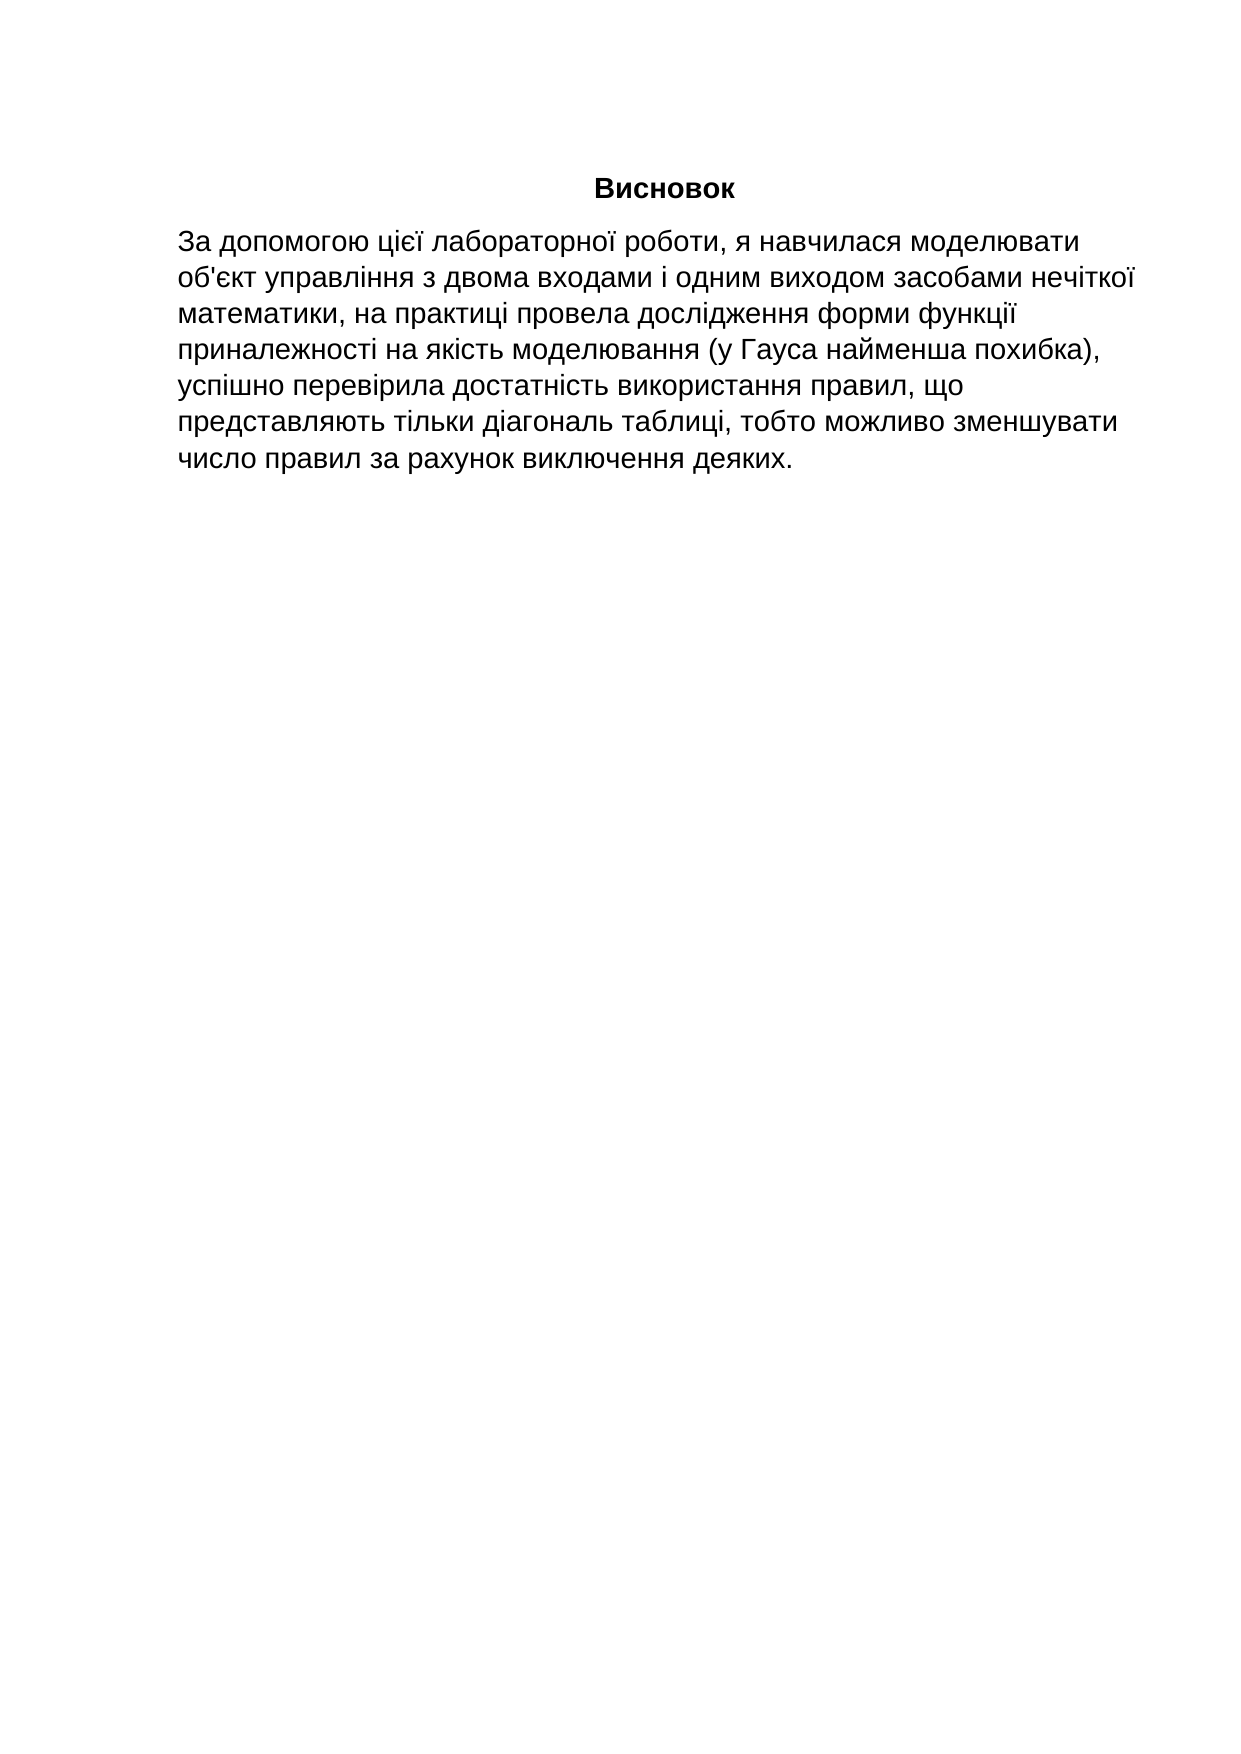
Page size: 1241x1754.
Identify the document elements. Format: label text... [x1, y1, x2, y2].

text За допомогою цієї лабораторної роботи, я навчилася моделювати об'єкт управління з двома входами і одним виходом засобами нечіткої математики, на практиці провела дослідження форми функції приналежності на якість моделювання (у Гауса найменша похибка), успішно перевірила достатність використання правил, що представляють тільки діагональ таблиці, тобто можливо зменшувати число правил за рахунок виключення деяких. [177, 224, 1152, 474]
text Висновок [177, 171, 1152, 204]
